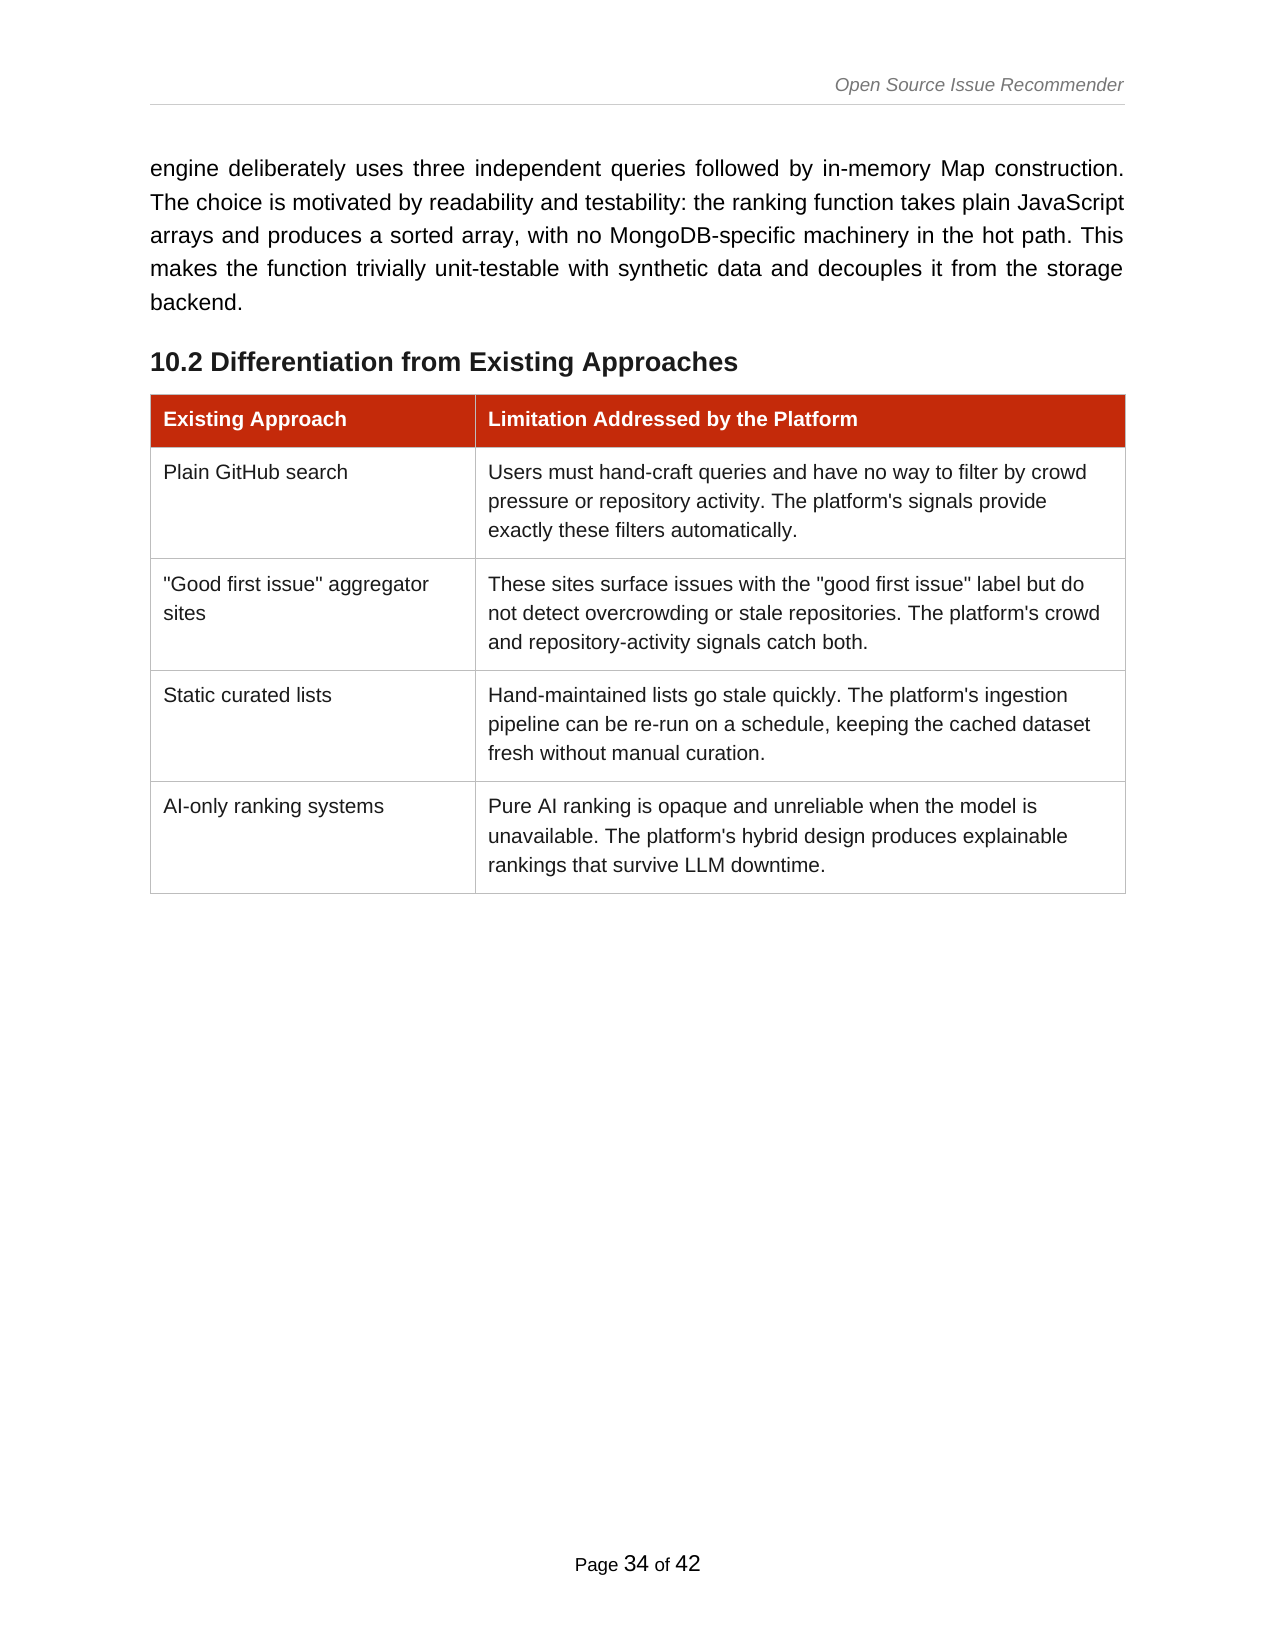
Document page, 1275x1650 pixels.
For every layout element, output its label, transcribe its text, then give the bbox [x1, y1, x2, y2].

text engine deliberately uses three independent queries followed by in-memory Map construction. The choice is motivated by readability and testability: the ranking function takes plain JavaScript arrays and produces a sorted array, with no MongoDB-specific machinery in the hot path. This makes the function trivially unit-testable with synthetic data and decouples it from the storage backend. [150, 150, 1125, 317]
table_header Limitation Addressed by the Platform [476, 395, 1125, 447]
table_header Existing Approach [151, 395, 475, 447]
table_cell Hand-maintained lists go stale quickly. The platform's ingestion pipeline can be re-run on a schedule, keeping the cached dataset fresh without manual curation. [476, 671, 1125, 781]
table_cell These sites surface issues with the "good first issue" label but do not detect overcrowding or stale repositories. The platform's crowd and repository-activity signals catch both. [476, 559, 1125, 670]
table_cell Plain GitHub search [151, 448, 475, 558]
table_cell AI-only ranking systems [151, 782, 475, 893]
table_cell "Good first issue" aggregator sites [151, 559, 475, 670]
table_cell Pure AI ranking is opaque and unreliable when the model is unavailable. The platform's hybrid design produces explainable rankings that survive LLM downtime. [476, 782, 1125, 893]
table_cell Static curated lists [151, 671, 475, 781]
table_cell Users must hand-craft queries and have no way to filter by crowd pressure or repository activity. The platform's signals provide exactly these filters automatically. [476, 448, 1125, 558]
subtitle 10.2 Differentiation from Existing Approaches [150, 346, 1125, 377]
